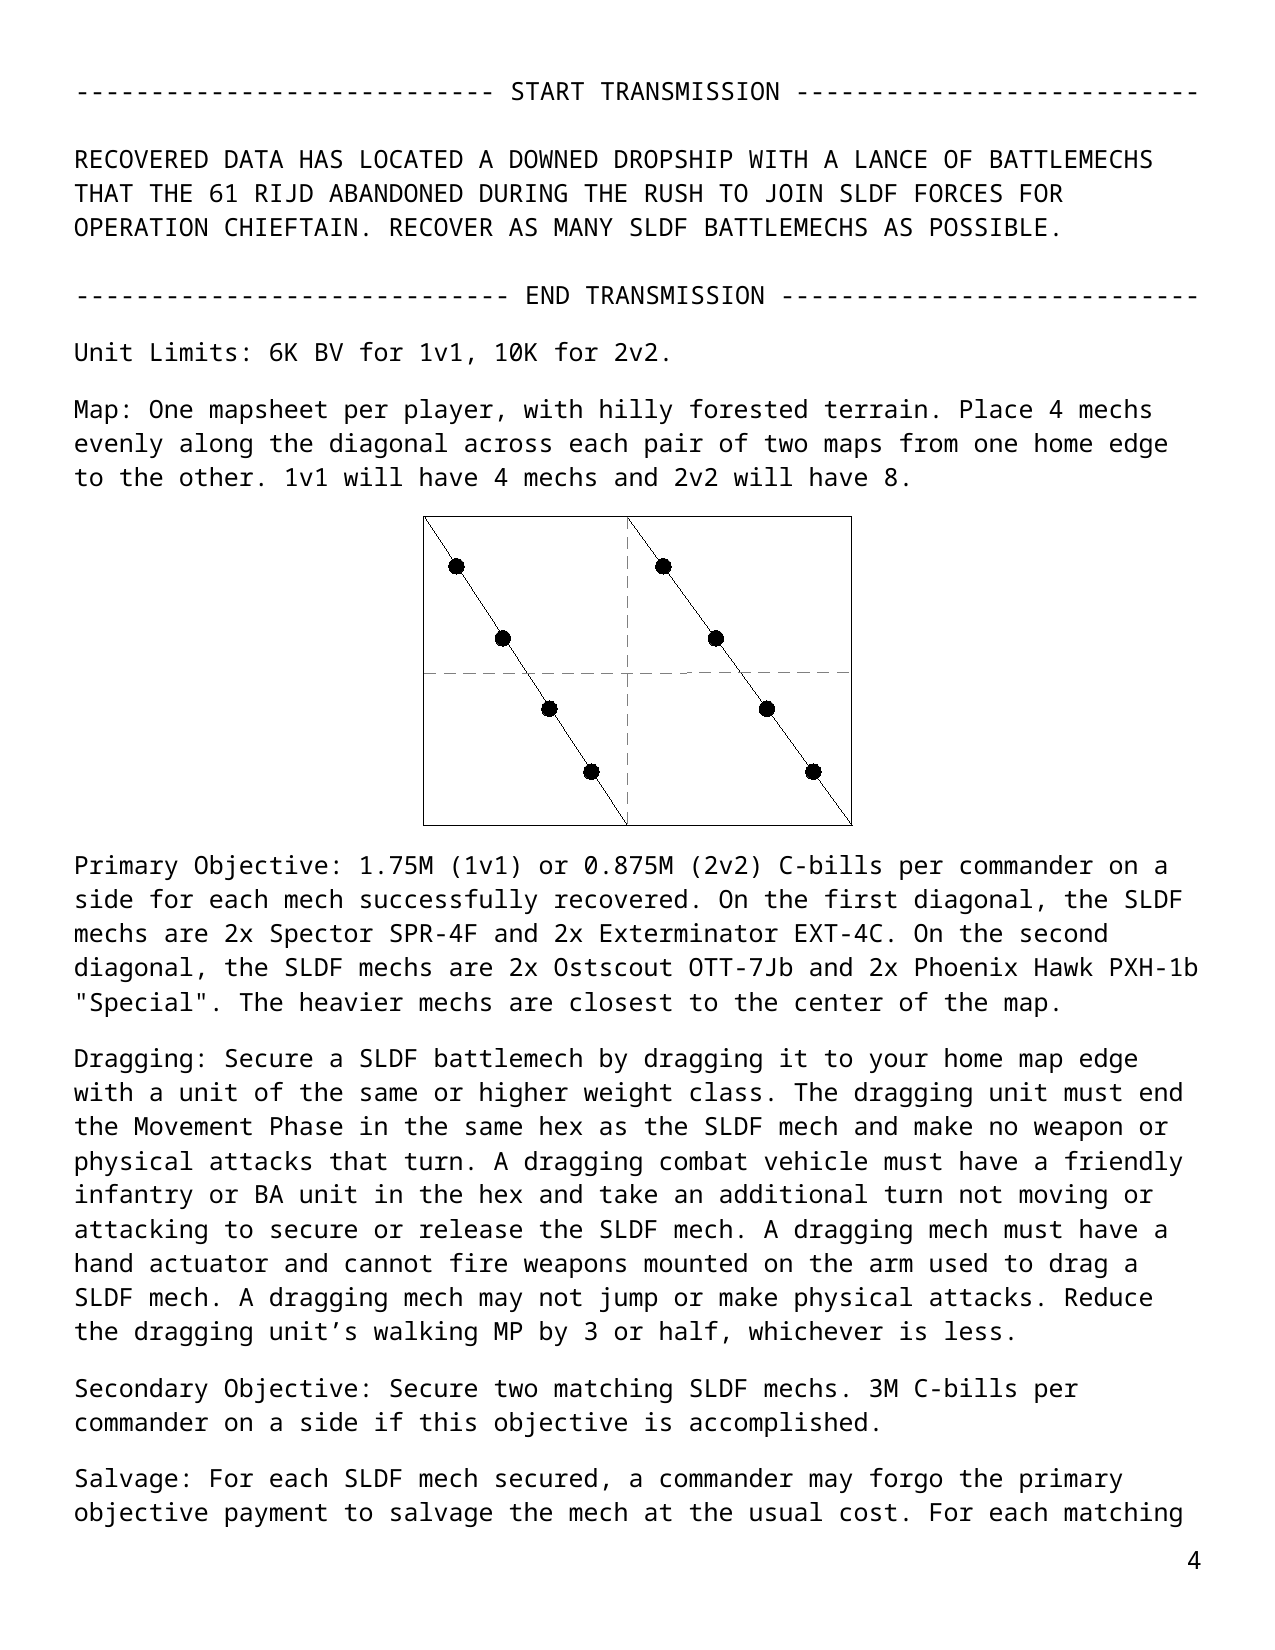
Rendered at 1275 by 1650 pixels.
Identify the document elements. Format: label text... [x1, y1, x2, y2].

text Primary Objective: 1.75M (1v1) or 0.875M (2v2) C-bills per commander on a side for each mech successfully recovered. On the first diagonal, the SLDF mechs are 2x Spector SPR-4F and 2x Exterminator EXT-4C. On the second diagonal, the SLDF mechs are 2x Ostscout OTT-7Jb and 2x Phoenix Hawk PXH-1b "Special". The heavier mechs are closest to the center of the map. [73, 848, 1201, 1018]
text Salvage: For each SLDF mech secured, a commander may forgo the primary objective payment to salvage the mech at the usual cost. For each matching [73, 1461, 1201, 1529]
text Secondary Objective: Secure two matching SLDF mechs. 3M C-bills per commander on a side if this objective is accomplished. [73, 1370, 1201, 1438]
text Map: One mapsheet per player, with hilly forested terrain. Place 4 mechs evenly along the diagonal across each pair of two maps from one home edge to the other. 1v1 will have 4 mechs and 2v2 will have 8. [73, 391, 1201, 494]
text Dragging: Secure a SLDF battlemech by dragging it to your home map edge with a unit of the same or higher weight class. The dragging unit must end the Movement Phase in the same hex as the SLDF mech and make no weapon or physical attacks that turn. A dragging combat vehicle must have a friendly infantry or BA unit in the hex and take an additional turn not moving or attacking to secure or release the SLDF mech. A dragging mech must have a hand actuator and cannot fire weapons mounted on the arm used to drag a SLDF mech. A dragging mech may not jump or make physical attacks. Reduce the dragging unit’s walking MP by 3 or half, whichever is less. [73, 1041, 1201, 1347]
text RECOVERED DATA HAS LOCATED A DOWNED DROPSHIP WITH A LANCE OF BATTLEMECHS THAT THE 61 RIJD ABANDONED DURING THE RUSH TO JOIN SLDF FORCES FOR OPERATION CHIEFTAIN. RECOVER AS MANY SLDF BATTLEMECHS AS POSSIBLE. [73, 108, 1201, 244]
text ---------------------------- START TRANSMISSION --------------------------- [73, 73, 1201, 108]
text Unit Limits: 6K BV for 1v1, 10K for 2v2. [73, 335, 1201, 369]
text ----------------------------- END TRANSMISSION ---------------------------- [73, 244, 1201, 312]
